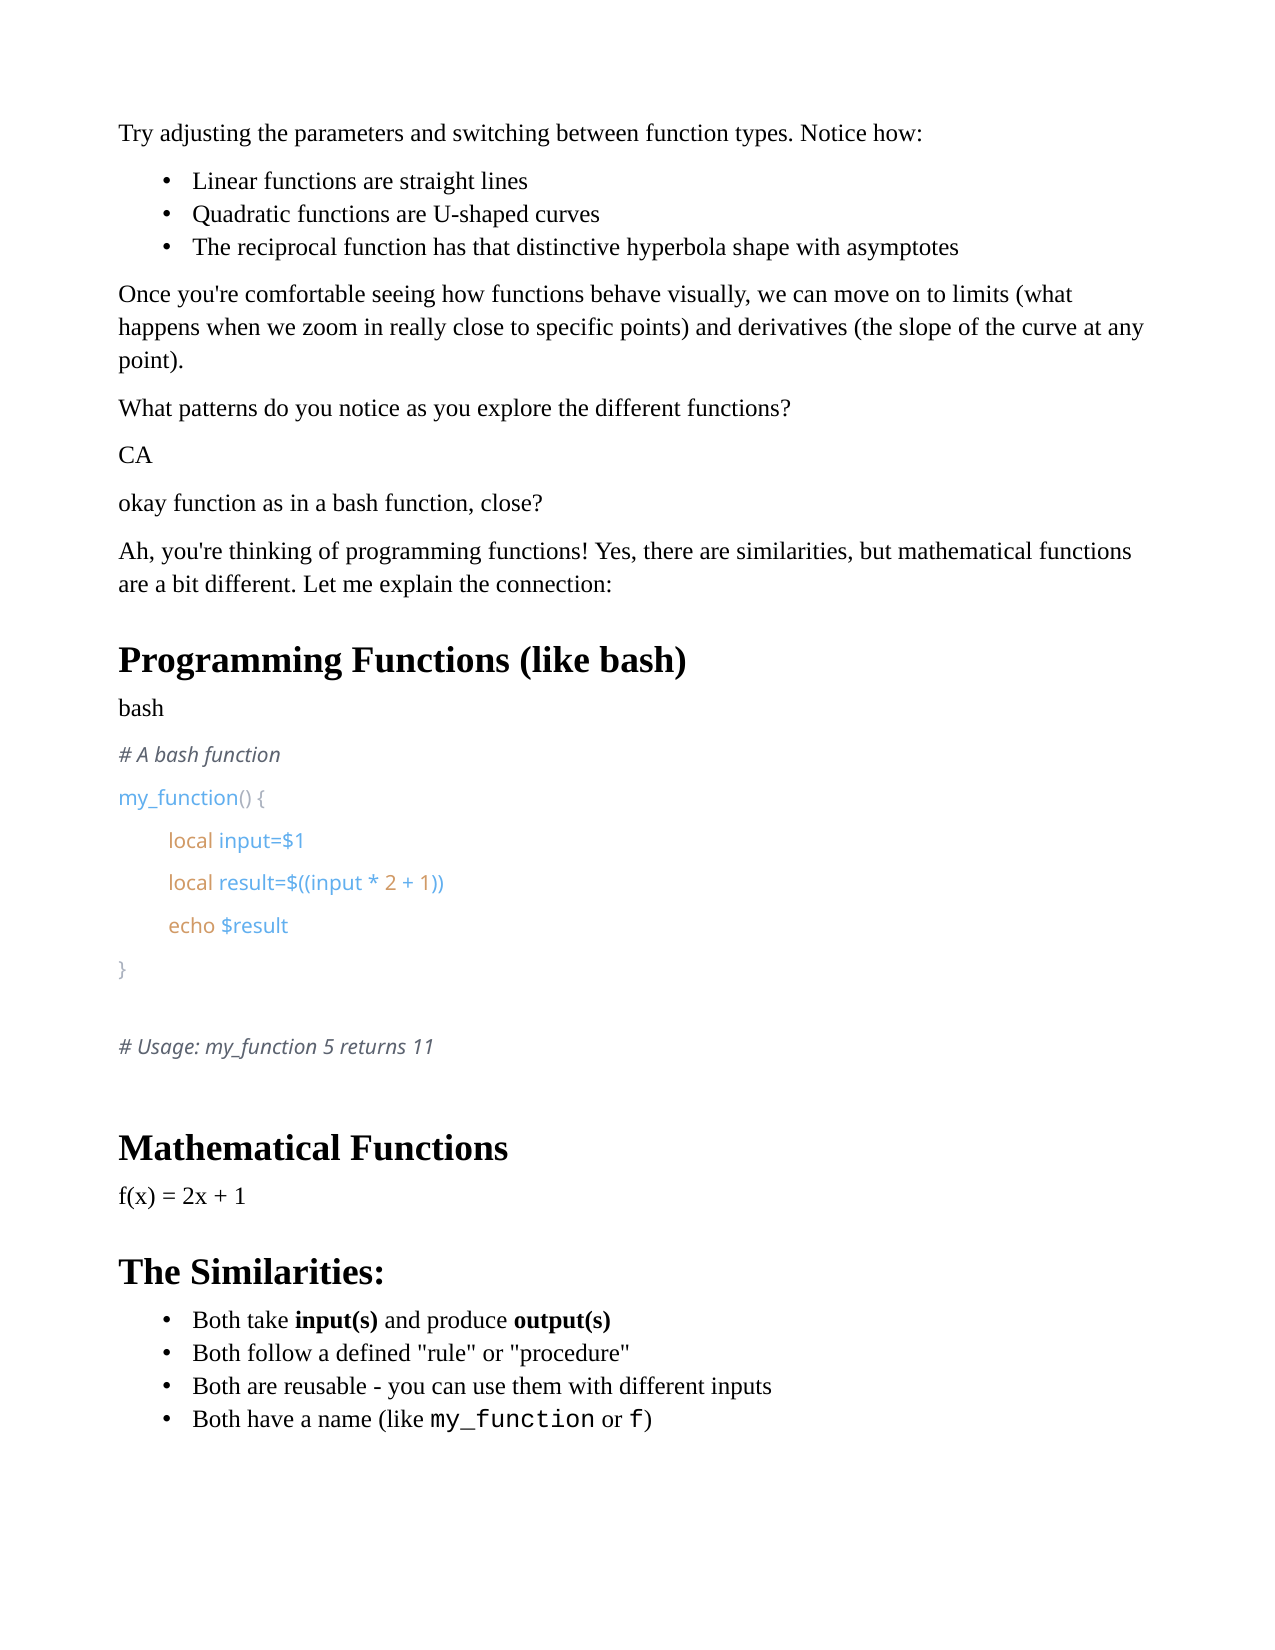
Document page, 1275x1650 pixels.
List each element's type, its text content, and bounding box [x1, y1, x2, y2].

text CA [118, 441, 1157, 469]
text } [118, 954, 1157, 983]
text echo $result [118, 911, 1157, 940]
list Linear functions are straight lines [162, 166, 1157, 194]
text Ah, you're thinking of programming functions! Yes, there are similarities, but mathematical functions are a bit different. Let me explain the connection: [118, 536, 1157, 598]
subtitle Mathematical Functions [118, 1125, 1157, 1168]
list Quadratic functions are U-shaped curves [162, 199, 1157, 227]
text Try adjusting the parameters and switching between function types. Notice how: [118, 118, 1157, 147]
subtitle Programming Functions (like bash) [118, 637, 1157, 680]
text # A bash function [118, 741, 1157, 769]
subtitle The Similarities: [118, 1249, 1157, 1292]
list Both have a name (like my_function or f) [162, 1404, 1157, 1435]
text okay function as in a bash function, close? [118, 488, 1157, 517]
text my_function() { [118, 783, 1157, 812]
list Both follow a defined "rule" or "procedure" [162, 1338, 1157, 1367]
list Both take input(s) and produce output(s) [162, 1305, 1157, 1333]
text Once you're comfortable seeing how functions behave visually, we can move on to limits (what happens when we zoom in really close to specific points) and derivatives (the slope of the curve at any point). [118, 279, 1157, 374]
text local result=$((input * 2 + 1)) [118, 868, 1157, 897]
text # Usage: my_function 5 returns 11 [118, 1032, 1157, 1061]
text What patterns do you notice as you explore the different functions? [118, 393, 1157, 422]
text local input=$1 [118, 826, 1157, 854]
list Both are reusable - you can use them with different inputs [162, 1371, 1157, 1399]
text bash [118, 693, 1157, 722]
text f(x) = 2x + 1 [118, 1181, 1157, 1209]
list The reciprocal function has that distinctive hyperbola shape with asymptotes [162, 232, 1157, 261]
